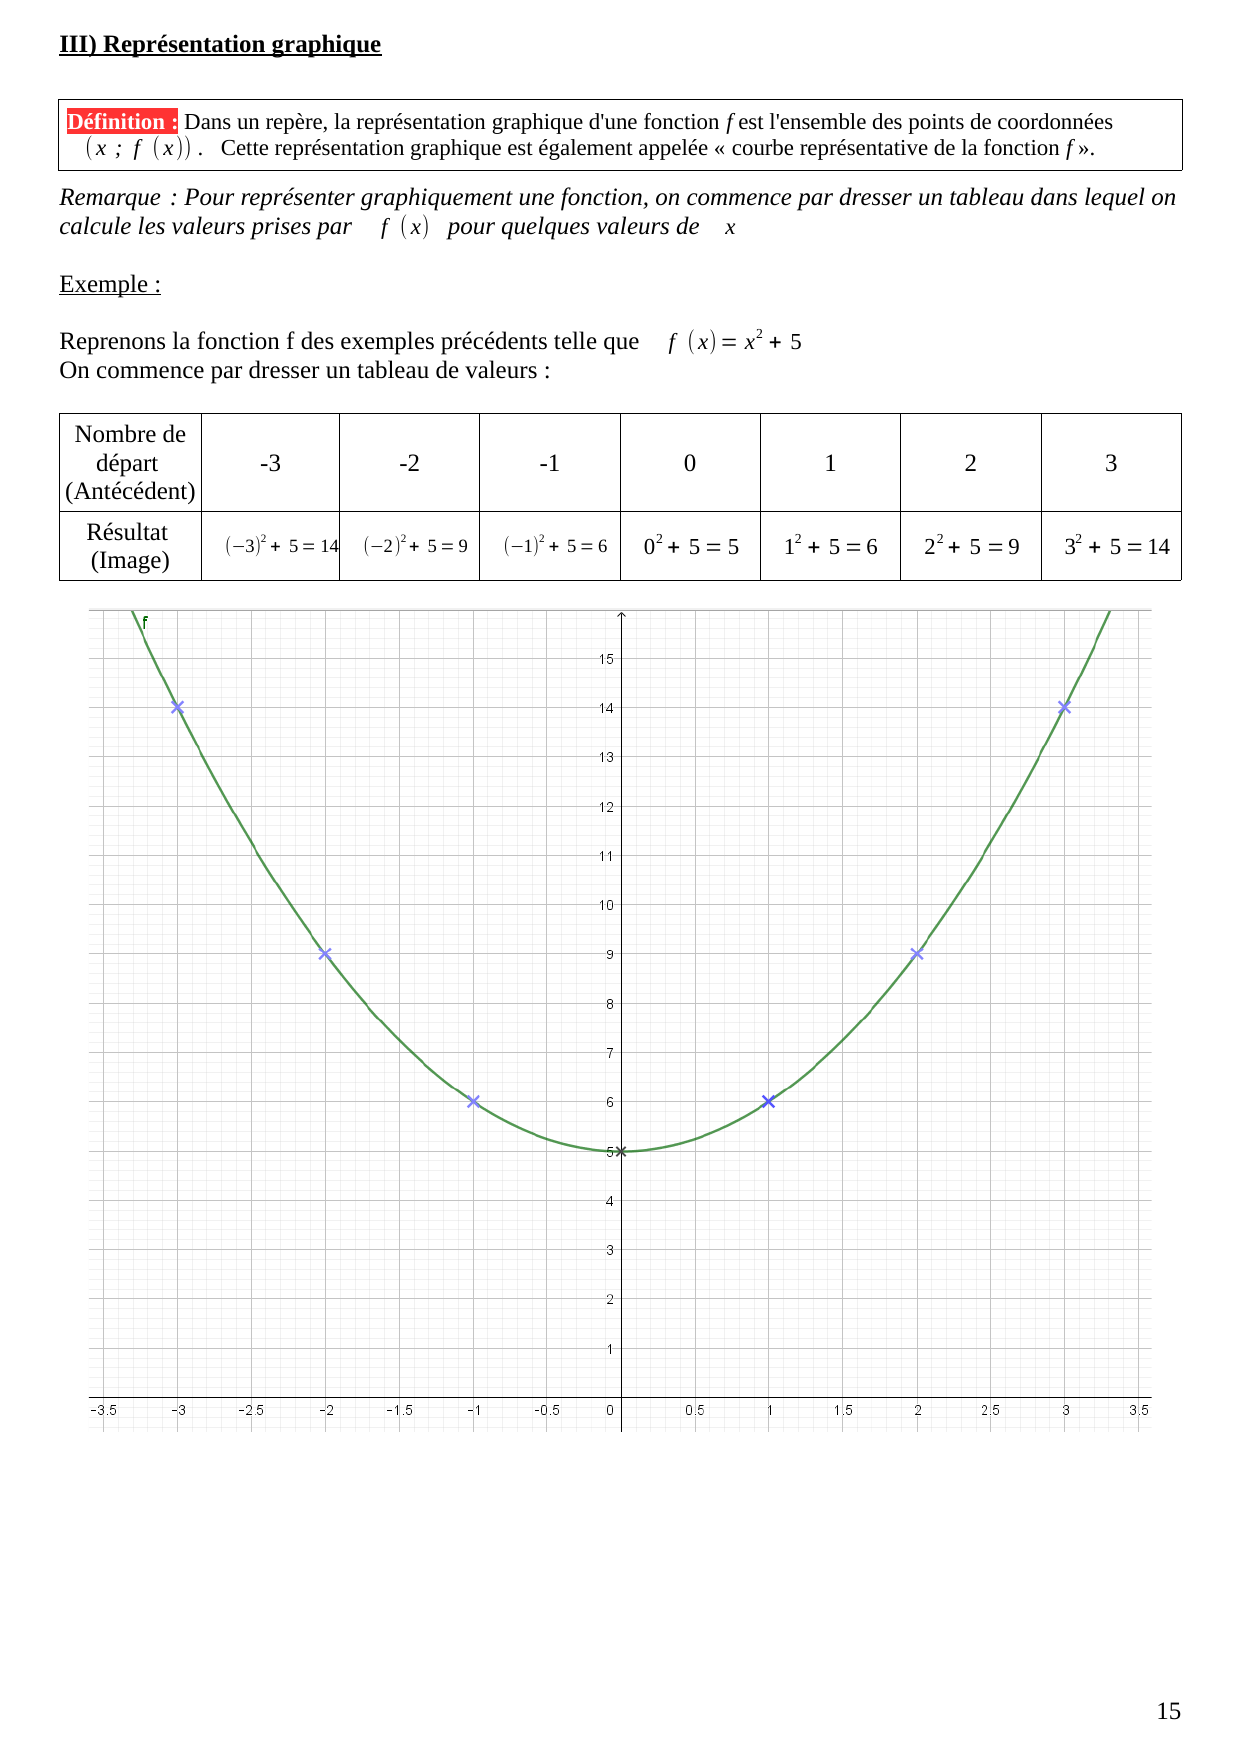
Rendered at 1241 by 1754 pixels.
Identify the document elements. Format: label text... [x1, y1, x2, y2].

table_header 1 [761, 414, 900, 511]
table_header -3 [202, 414, 339, 511]
table_cell [202, 512, 339, 580]
table_cell [1042, 512, 1181, 580]
table_cell [761, 512, 900, 580]
text Définition : Dans un repère, la représentation graphique d'une fonction f est l'ensemble des points de coordonnées Cette représentation graphique est également appelée « courbe représentative de la fonction f ». [67, 108, 1173, 161]
table_header Nombre de départ (Antécédent) [60, 414, 201, 511]
table_cell [901, 512, 1041, 580]
text Reprenons la fonction f des exemples précédents telle que [59, 326, 1181, 356]
table_header -2 [340, 414, 479, 511]
text III) Représentation graphique [59, 29, 1181, 58]
table_header -1 [480, 414, 620, 511]
table_cell [621, 512, 760, 580]
table_cell [340, 512, 479, 580]
table_header 3 [1042, 414, 1181, 511]
table_header 0 [621, 414, 760, 511]
text On commence par dresser un tableau de valeurs : [59, 356, 1181, 384]
table_cell [480, 512, 620, 580]
text Exemple : [59, 269, 1181, 297]
picture [88, 608, 1152, 1432]
table_header 2 [901, 414, 1041, 511]
table_cell Résultat (Image) [60, 512, 201, 580]
text Remarque : Pour représenter graphiquement une fonction, on commence par dresser un tableau dans lequel on calcule les valeurs prises par pour quelques valeurs de [59, 171, 1181, 240]
text [59, 100, 1182, 170]
text [59, 87, 1181, 99]
